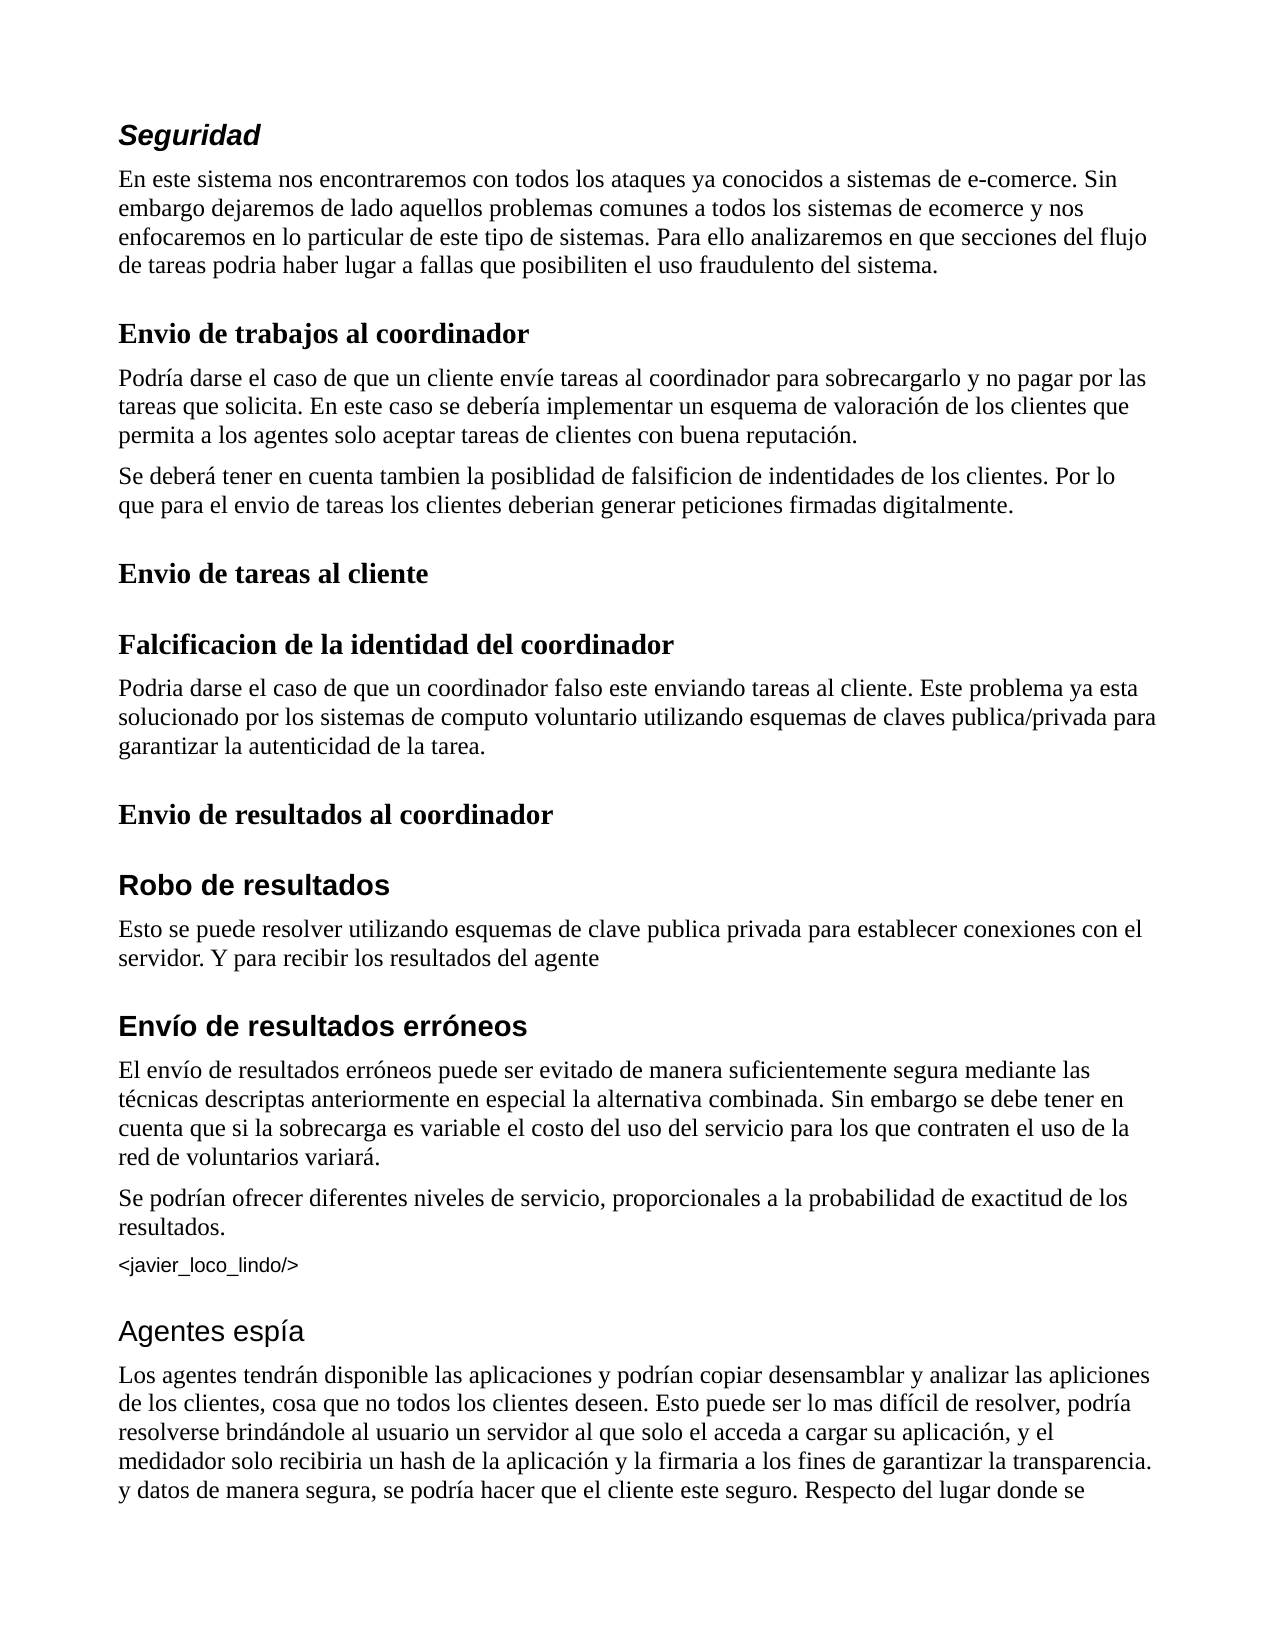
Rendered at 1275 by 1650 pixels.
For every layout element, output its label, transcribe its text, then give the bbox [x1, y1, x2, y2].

text El envío de resultados erróneos puede ser evitado de manera suficientemente segura mediante las técnicas descriptas anteriormente en especial la alternativa combinada. Sin embargo se debe tener en cuenta que si la sobrecarga es variable el costo del uso del servicio para los que contraten el uso de la red de voluntarios variará. [118, 1055, 1157, 1170]
subtitle Robo de resultados [118, 868, 1157, 902]
text Podría darse el caso de que un cliente envíe tareas al coordinador para sobrecargarlo y no pagar por las tareas que solicita. En este caso se debería implementar un esquema de valoración de los clientes que permita a los agentes solo aceptar tareas de clientes con buena reputación. [118, 363, 1157, 449]
text En este sistema nos encontraremos con todos los ataques ya conocidos a sistemas de e-comerce. Sin embargo dejaremos de lado aquellos problemas comunes a todos los sistemas de ecomerce y nos enfocaremos en lo particular de este tipo de sistemas. Para ello analizaremos en que secciones del flujo de tareas podria haber lugar a fallas que posibiliten el uso fraudulento del sistema. [118, 164, 1157, 279]
text Esto se puede resolver utilizando esquemas de clave publica privada para establecer conexiones con el servidor. Y para recibir los resultados del agente [118, 914, 1157, 972]
subtitle Envio de trabajos al coordinador [118, 317, 1157, 350]
subtitle Seguridad [118, 118, 1157, 152]
text Los agentes tendrán disponible las aplicaciones y podrían copiar desensamblar y analizar las apliciones de los clientes, cosa que no todos los clientes deseen. Esto puede ser lo mas difícil de resolver, podría resolverse brindándole al usuario un servidor al que solo el acceda a cargar su aplicación, y el medidador solo recibiria un hash de la aplicación y la firmaria a los fines de garantizar la transparencia. y datos de manera segura, se podría hacer que el cliente este seguro. Respecto del lugar donde se [118, 1360, 1157, 1503]
subtitle Envio de resultados al coordinador [118, 797, 1157, 831]
subtitle Envio de tareas al cliente [118, 556, 1157, 590]
subtitle Falcificacion de la identidad del coordinador [118, 627, 1157, 661]
subtitle Agentes espía [118, 1314, 1157, 1347]
text Se deberá tener en cuenta tambien la posiblidad de falsificion de indentidades de los clientes. Por lo que para el envio de tareas los clientes deberian generar peticiones firmadas digitalmente. [118, 461, 1157, 519]
subtitle Envío de resultados erróneos [118, 1009, 1157, 1043]
text <javier_loco_lindo/> [118, 1253, 1157, 1276]
text Podria darse el caso de que un coordinador falso este enviando tareas al cliente. Este problema ya esta solucionado por los sistemas de computo voluntario utilizando esquemas de claves publica/privada para garantizar la autenticidad de la tarea. [118, 673, 1157, 760]
text Se podrían ofrecer diferentes niveles de servicio, proporcionales a la probabilidad de exactitud de los resultados. [118, 1183, 1157, 1240]
